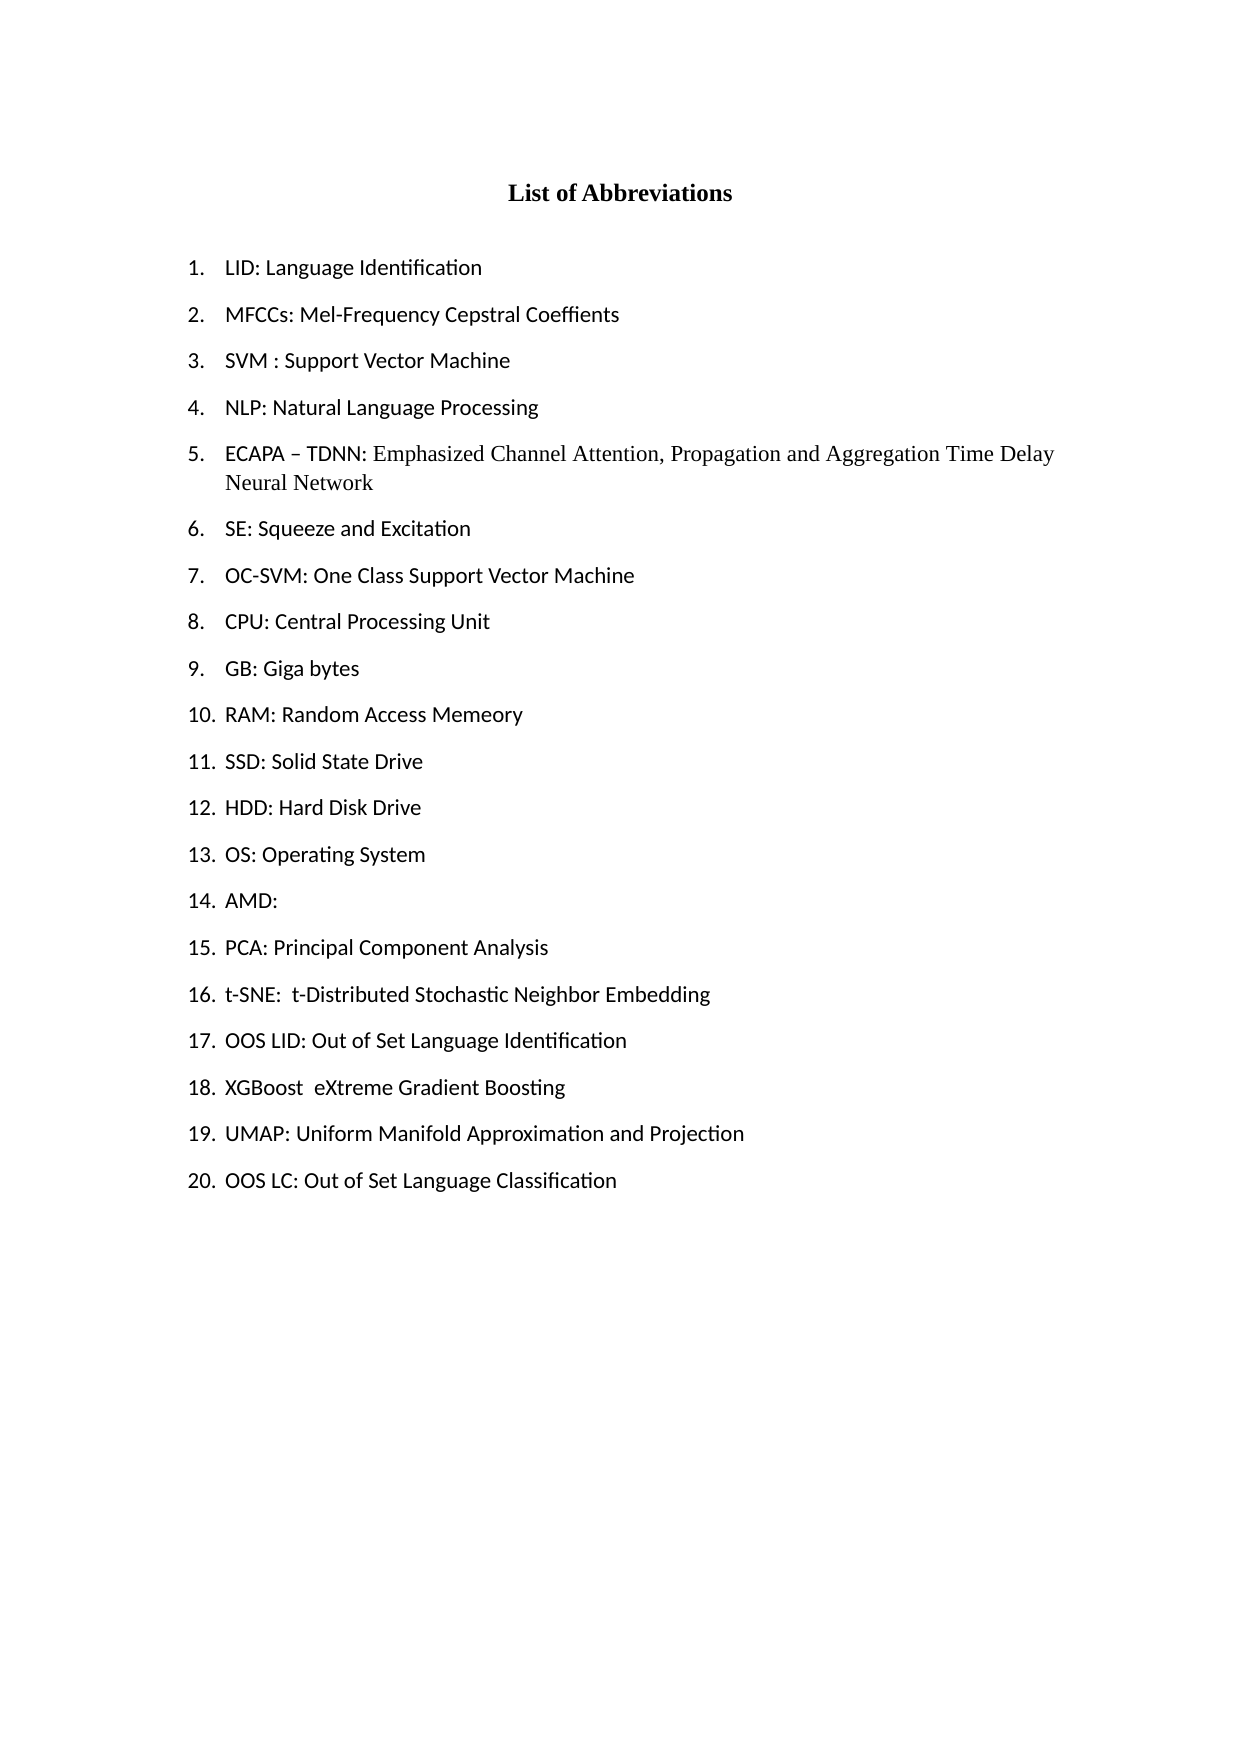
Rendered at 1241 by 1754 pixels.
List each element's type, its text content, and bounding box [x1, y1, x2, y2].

list LID: Language Identification [187, 253, 1090, 281]
list GB: Giga bytes [187, 654, 1090, 682]
list OOS LID: Out of Set Language Identification [187, 1026, 1090, 1054]
list XGBoost eXtreme Gradient Boosting [187, 1073, 1090, 1101]
list NLP: Natural Language Processing [187, 393, 1090, 421]
list OOS LC: Out of Set Language Classification [187, 1166, 1090, 1194]
list OC-SVM: One Class Support Vector Machine [187, 561, 1090, 589]
list SVM : Support Vector Machine [187, 346, 1090, 374]
list RAM: Random Access Memeory [187, 700, 1090, 728]
list SE: Squeeze and Excitation [187, 514, 1090, 542]
list HDD: Hard Disk Drive [187, 793, 1090, 822]
list UMAP: Uniform Manifold Approximation and Projection [187, 1119, 1090, 1147]
list SSD: Solid State Drive [187, 747, 1090, 775]
list AMD: [187, 887, 1090, 915]
list MFCCs: Mel-Frequency Cepstral Coeffients [187, 300, 1090, 328]
list PCA: Principal Component Analysis [187, 933, 1090, 961]
list t-SNE: t-Distributed Stochastic Neighbor Embedding [187, 980, 1090, 1008]
list CPU: Central Processing Unit [187, 607, 1090, 635]
list OS: Operating System [187, 840, 1090, 868]
list ECAPA – TDNN: Emphasized Channel Attention, Propagation and Aggregation Time Delay Neural Network [187, 439, 1090, 496]
text List of Abbreviations [150, 178, 1090, 207]
